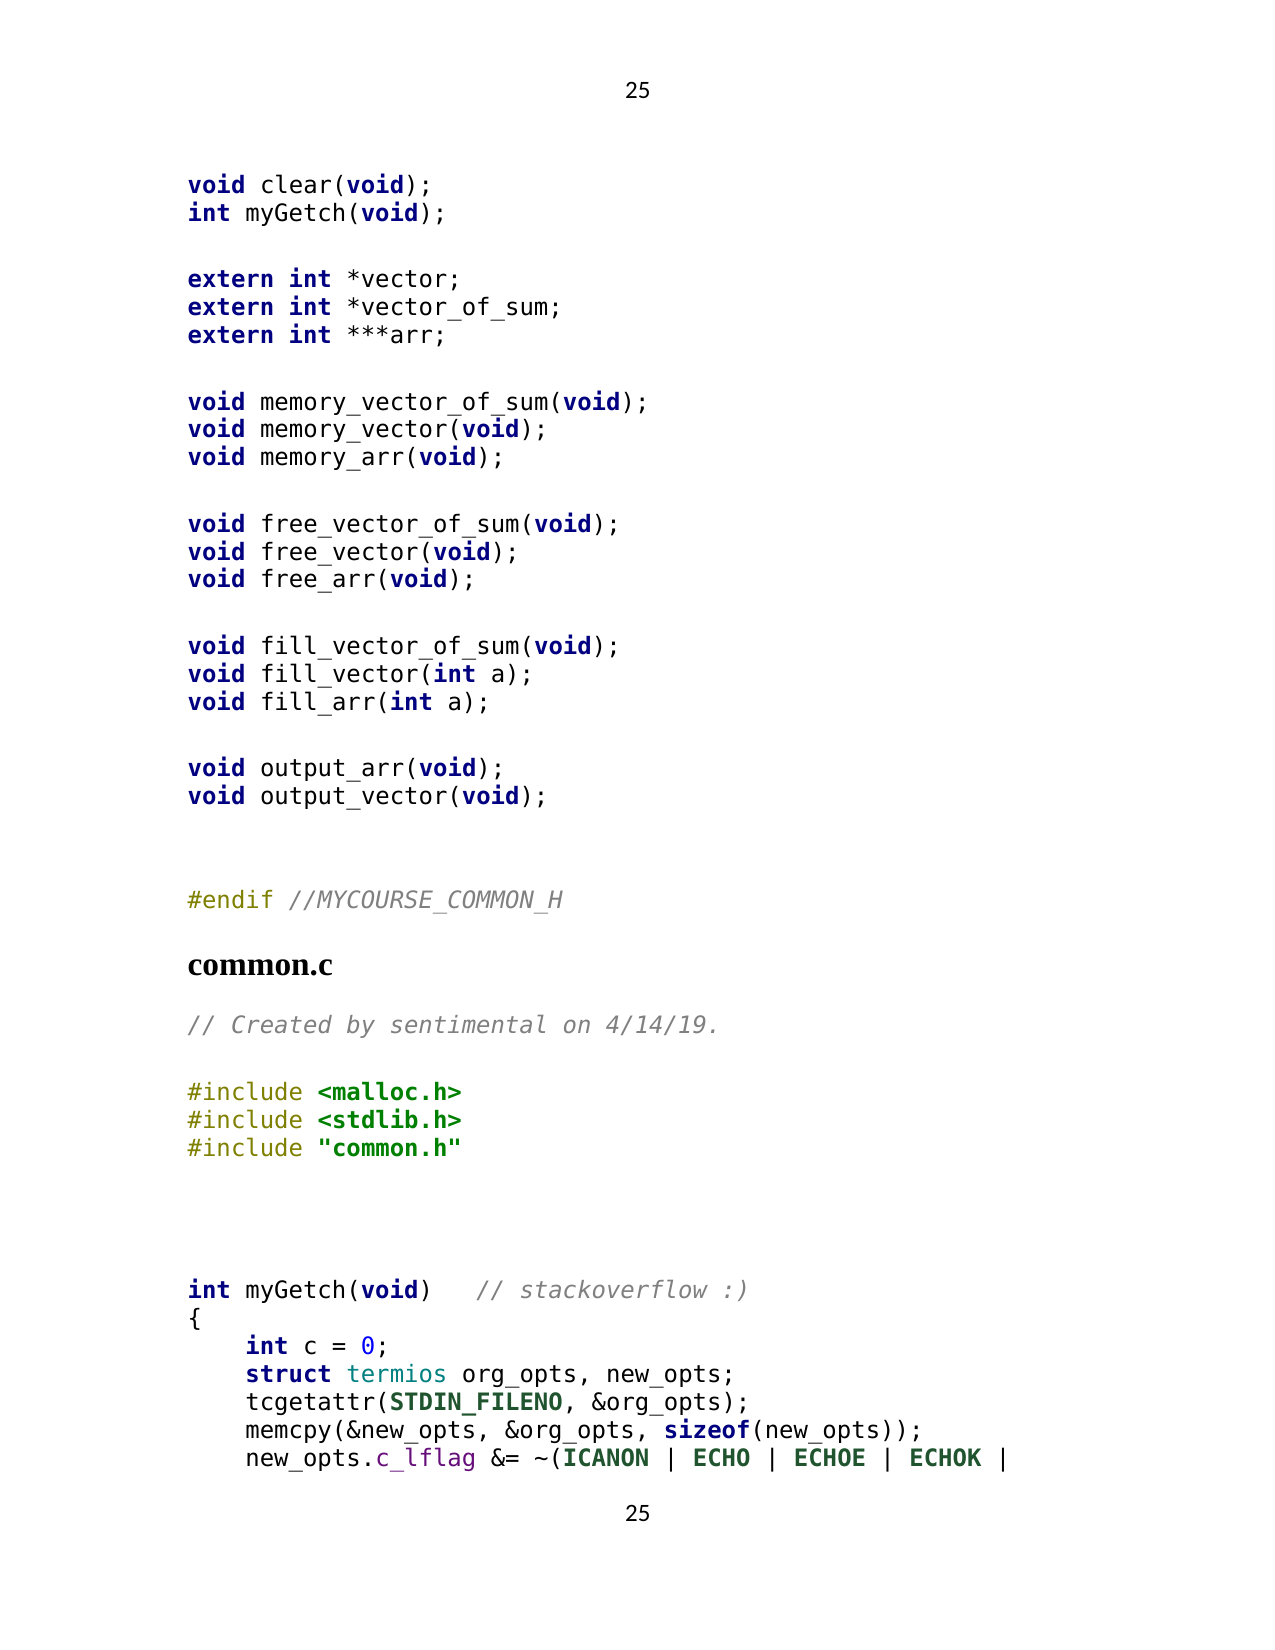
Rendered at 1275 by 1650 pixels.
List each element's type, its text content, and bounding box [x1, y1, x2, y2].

text // Created by sentimental on 4/14/19. #include <malloc.h> #include <stdlib.h> #include "common.h" int myGetch(void) // stackoverflow :) { int c = 0; struct termios org_opts, new_opts; tcgetattr(STDIN_FILENO, &org_opts); memcpy(&new_opts, &org_opts, sizeof(new_opts)); new_opts.c_lflag &= ~(ICANON | ECHO | ECHOE | ECHOK | [187, 1012, 1087, 1472]
text common.c [187, 944, 1087, 982]
text void clear(void); int myGetch(void); extern int *vector; extern int *vector_of_sum; extern int ***arr; void memory_vector_of_sum(void); void memory_vector(void); void memory_arr(void); void free_vector_of_sum(void); void free_vector(void); void free_arr(void); void fill_vector_of_sum(void); void fill_vector(int a); void fill_arr(int a); void output_arr(void); void output_vector(void); #endif //MYCOURSE_COMMON_H [187, 133, 1087, 914]
